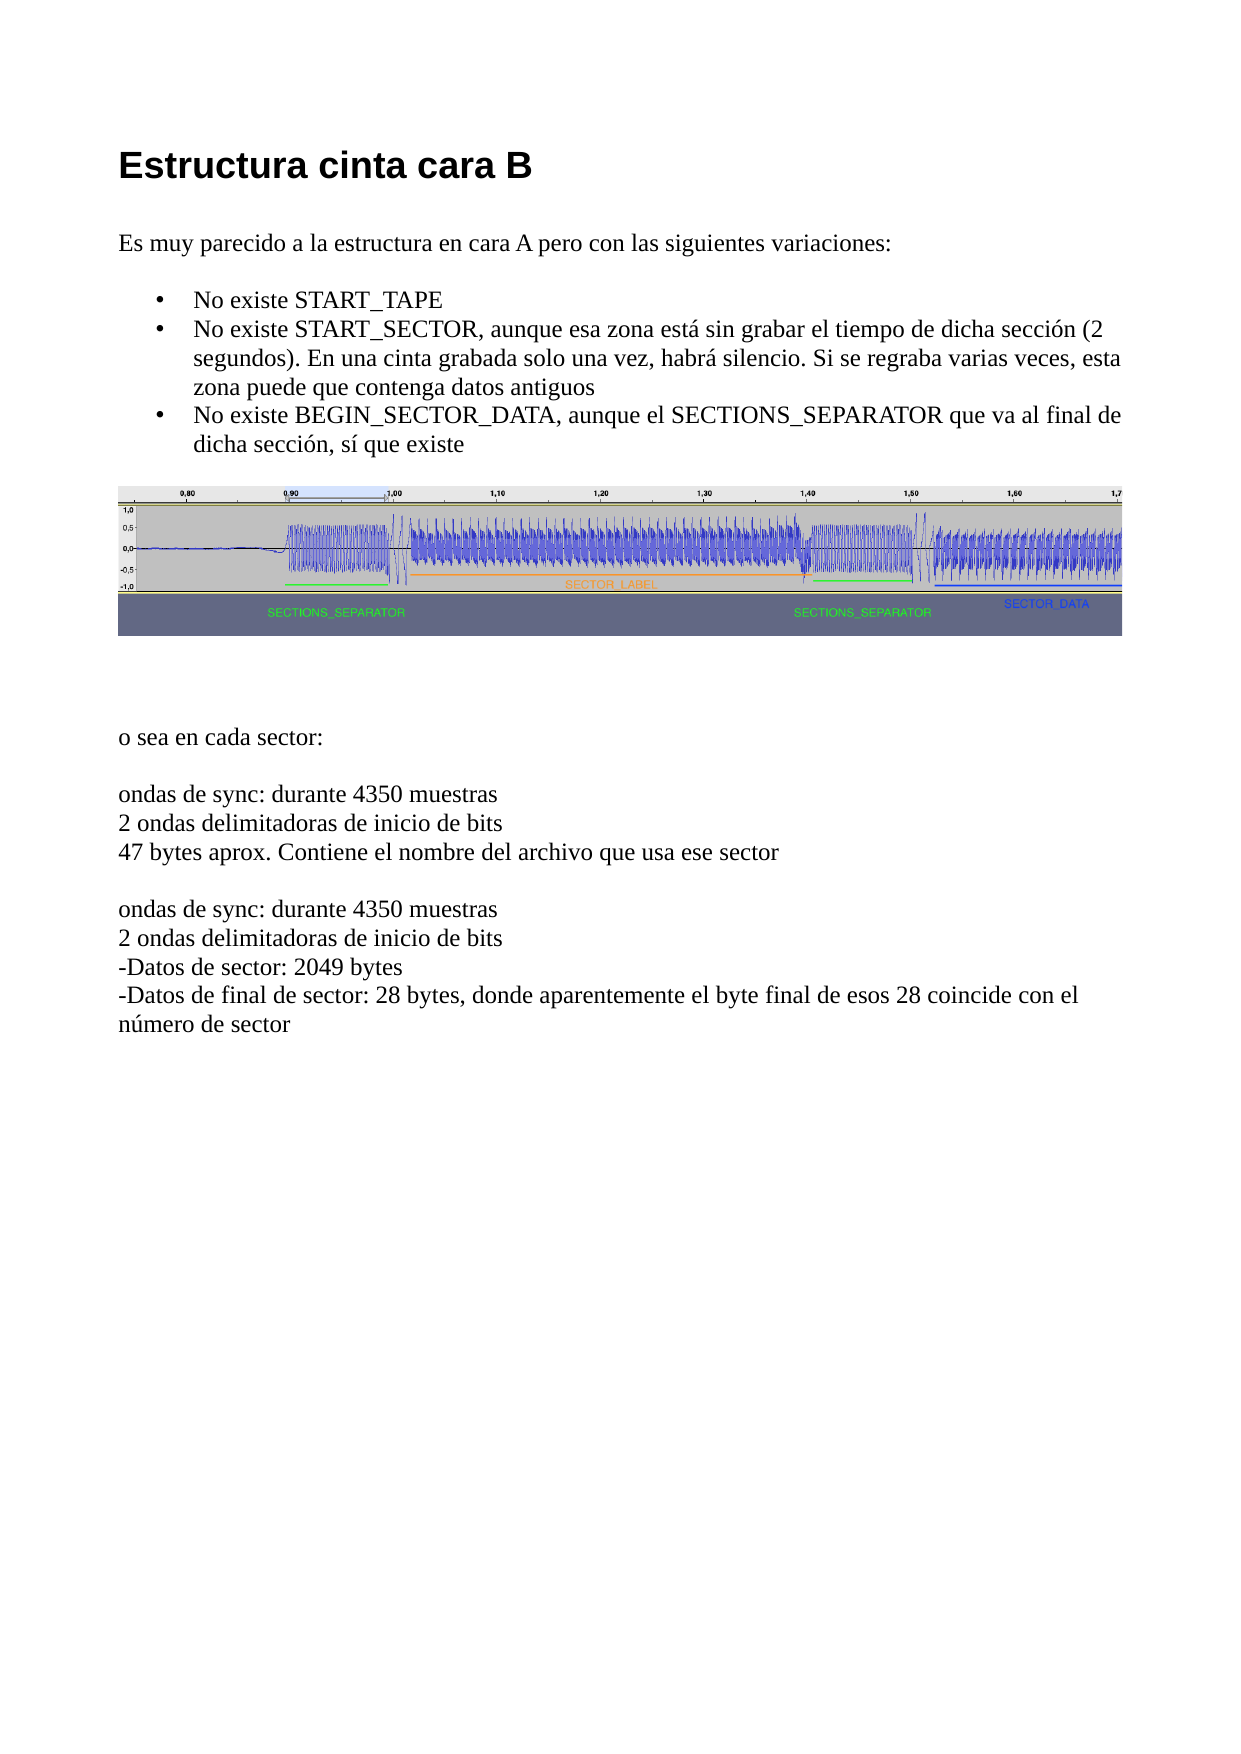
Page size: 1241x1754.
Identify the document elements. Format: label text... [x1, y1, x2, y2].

text Es muy parecido a la estructura en cara A pero con las siguientes variaciones: [118, 228, 1122, 257]
text ondas de sync: durante 4350 muestras [118, 779, 1122, 808]
text 47 bytes aprox. Contiene el nombre del archivo que usa ese sector [118, 837, 1122, 865]
list No existe BEGIN_SECTOR_DATA, aunque el SECTIONS_SEPARATOR que va al final de dicha sección, sí que existe [156, 401, 1122, 458]
list No existe START_SECTOR, aunque esa zona está sin grabar el tiempo de dicha sección (2 segundos). En una cinta grabada solo una vez, habrá silencio. Si se regraba varias veces, esta zona puede que contenga datos antiguos [156, 314, 1122, 401]
text ondas de sync: durante 4350 muestras [118, 894, 1122, 923]
text o sea en cada sector: [118, 722, 1122, 750]
text 2 ondas delimitadoras de inicio de bits [118, 808, 1122, 837]
picture [118, 486, 1123, 636]
text 2 ondas delimitadoras de inicio de bits [118, 923, 1122, 952]
list No existe START_TAPE [156, 286, 1122, 314]
subtitle Estructura cinta cara B [118, 143, 1122, 187]
text -Datos de final de sector: 28 bytes, donde aparentemente el byte final de esos 28 coincide con el número de sector [118, 980, 1122, 1038]
text -Datos de sector: 2049 bytes [118, 952, 1122, 980]
